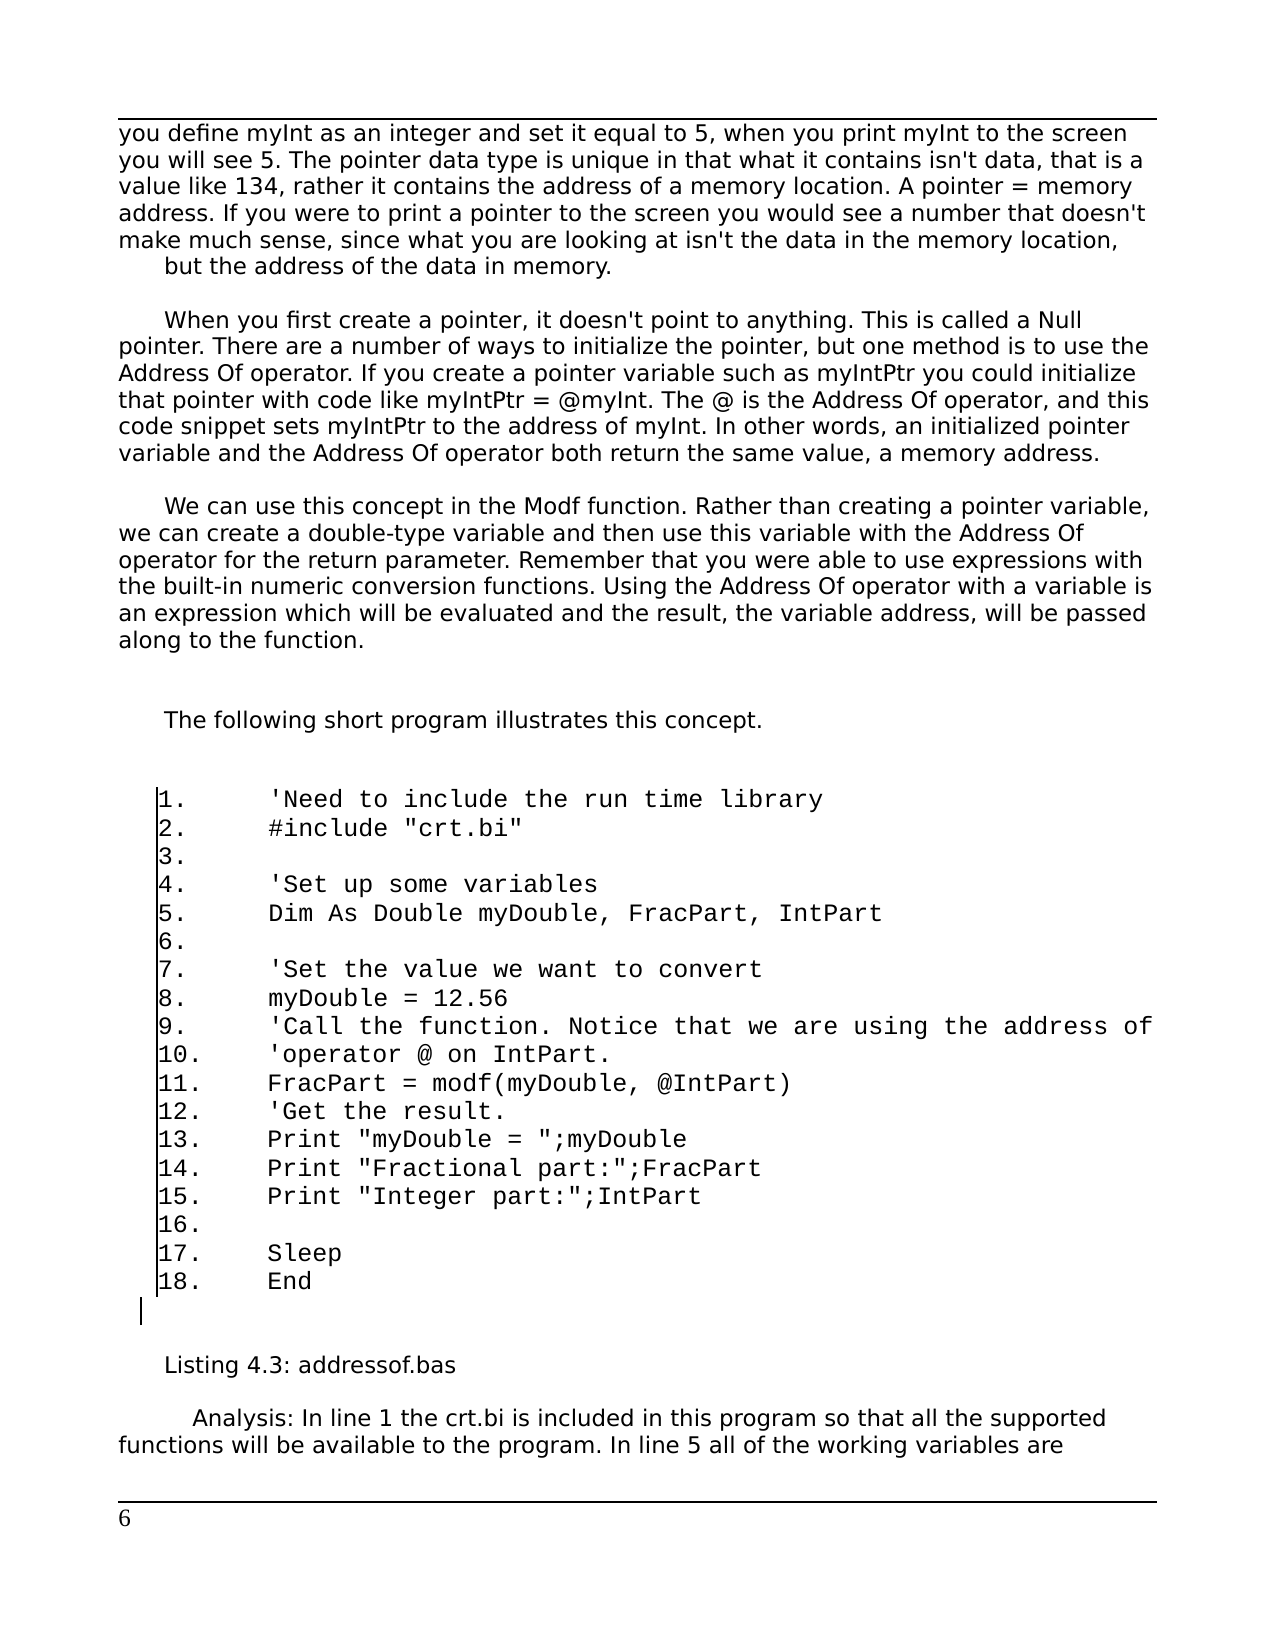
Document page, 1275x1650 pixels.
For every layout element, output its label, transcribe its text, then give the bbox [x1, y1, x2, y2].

list 'Set up some variables [158, 872, 1157, 900]
list End [158, 1268, 1157, 1297]
list 'Set the value we want to convert [158, 957, 1157, 985]
text you define myInt as an integer and set it equal to 5, when you print myInt to the screen you will see 5. The pointer data type is unique in that what it contains isn't data, that is a value like 134, rather it contains the address of a memory location. A pointer = memory address. If you were to print a pointer to the screen you would see a number that doesn't make much sense, since what you are looking at isn't the data in the memory location, [118, 120, 1157, 253]
text The following short program illustrates this concept. [118, 707, 1157, 733]
list Sleep [158, 1240, 1157, 1268]
list 'Get the result. [158, 1098, 1157, 1127]
text Listing 4.3: addressof.bas [118, 1352, 1157, 1378]
text but the address of the data in memory. [118, 253, 1157, 280]
list 'Call the function. Notice that we are using the address of [158, 1013, 1157, 1042]
list FracPart = modf(myDouble, @IntPart) [158, 1070, 1157, 1098]
list Print "myDouble = ";myDouble [158, 1127, 1157, 1155]
list 'Need to include the run time library [158, 787, 1157, 815]
list Dim As Double myDouble, FracPart, IntPart [158, 900, 1157, 928]
list Print "Fractional part:";FracPart [158, 1155, 1157, 1183]
list Print "Integer part:";IntPart [158, 1183, 1157, 1212]
list myDouble = 12.56 [158, 985, 1157, 1013]
list 'operator @ on IntPart. [158, 1042, 1157, 1070]
text We can use this concept in the Modf function. Rather than creating a pointer variable, we can create a double-type variable and then use this variable with the Address Of operator for the return parameter. Remember that you were able to use expressions with the built-in numeric conversion functions. Using the Address Of operator with a variable is an expression which will be evaluated and the result, the variable address, will be passed along to the function. [118, 493, 1157, 653]
list #include "crt.bi" [158, 815, 1157, 843]
text Analysis: In line 1 the crt.bi is included in this program so that all the supported functions will be available to the program. In line 5 all of the working variables are [118, 1405, 1157, 1458]
text When you first create a pointer, it doesn't point to anything. This is called a Null pointer. There are a number of ways to initialize the pointer, but one method is to use the Address Of operator. If you create a pointer variable such as myIntPtr you could initialize that pointer with code like myIntPtr = @myInt. The @ is the Address Of operator, and this code snippet sets myIntPtr to the address of myInt. In other words, an initialized pointer variable and the Address Of operator both return the same value, a memory address. [118, 307, 1157, 467]
